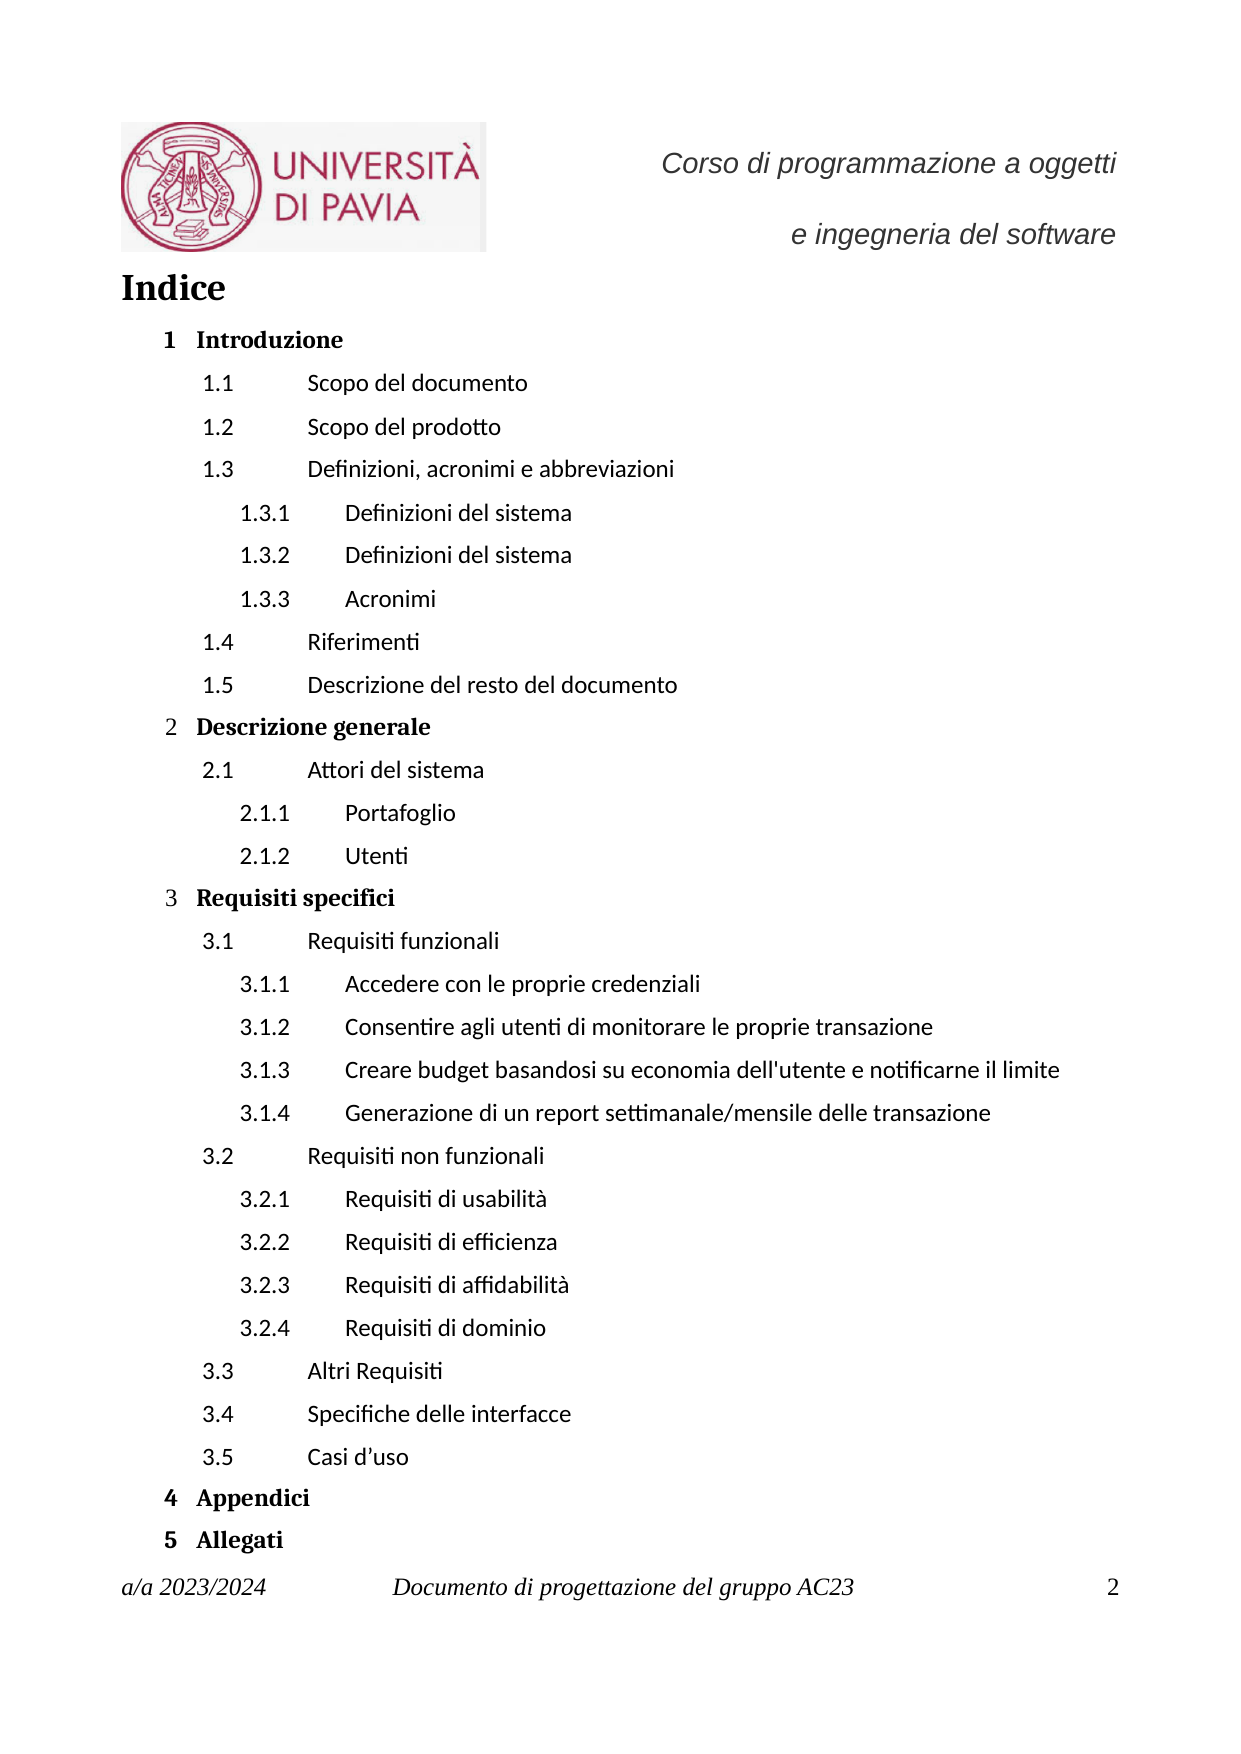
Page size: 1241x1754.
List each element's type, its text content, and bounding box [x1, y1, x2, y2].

list Allegati [159, 1526, 1119, 1554]
list Portafoglio [234, 797, 1119, 827]
list Altri Requisiti [196, 1355, 1119, 1386]
list Casi d’uso [196, 1441, 1119, 1472]
list Requisiti di usabilità [234, 1183, 1119, 1214]
list Appendici [159, 1484, 1119, 1513]
list Scopo del prodotto [196, 411, 1119, 441]
list Creare budget basandosi su economia dell'utente e notificarne il limite [234, 1054, 1119, 1084]
subtitle Indice [121, 267, 1119, 310]
list Consentire agli utenti di monitorare le proprie transazione [234, 1011, 1119, 1042]
list Requisiti di affidabilità [234, 1269, 1119, 1300]
list Requisiti di dominio [234, 1312, 1119, 1343]
list Acronimi [234, 583, 1119, 613]
list Attori del sistema [196, 754, 1119, 784]
list Accedere con le proprie credenziali [234, 968, 1119, 998]
list Riferimenti [196, 626, 1119, 656]
list Specifiche delle interfacce [196, 1398, 1119, 1429]
list Utenti [234, 840, 1119, 870]
list Requisiti non funzionali [196, 1140, 1119, 1171]
list Generazione di un report settimanale/mensile delle transazione [234, 1097, 1119, 1128]
list Definizioni del sistema [234, 497, 1119, 527]
list Requisiti funzionali [196, 925, 1119, 956]
list Descrizione generale [159, 712, 1119, 741]
list Definizioni, acronimi e abbreviazioni [196, 454, 1119, 484]
picture [121, 122, 487, 252]
list Introduzione [159, 326, 1119, 355]
list Descrizione del resto del documento [196, 669, 1119, 699]
list Scopo del documento [196, 368, 1119, 398]
list Definizioni del sistema [234, 540, 1119, 570]
list Requisiti di efficienza [234, 1226, 1119, 1257]
list Requisiti specifici [159, 883, 1119, 912]
